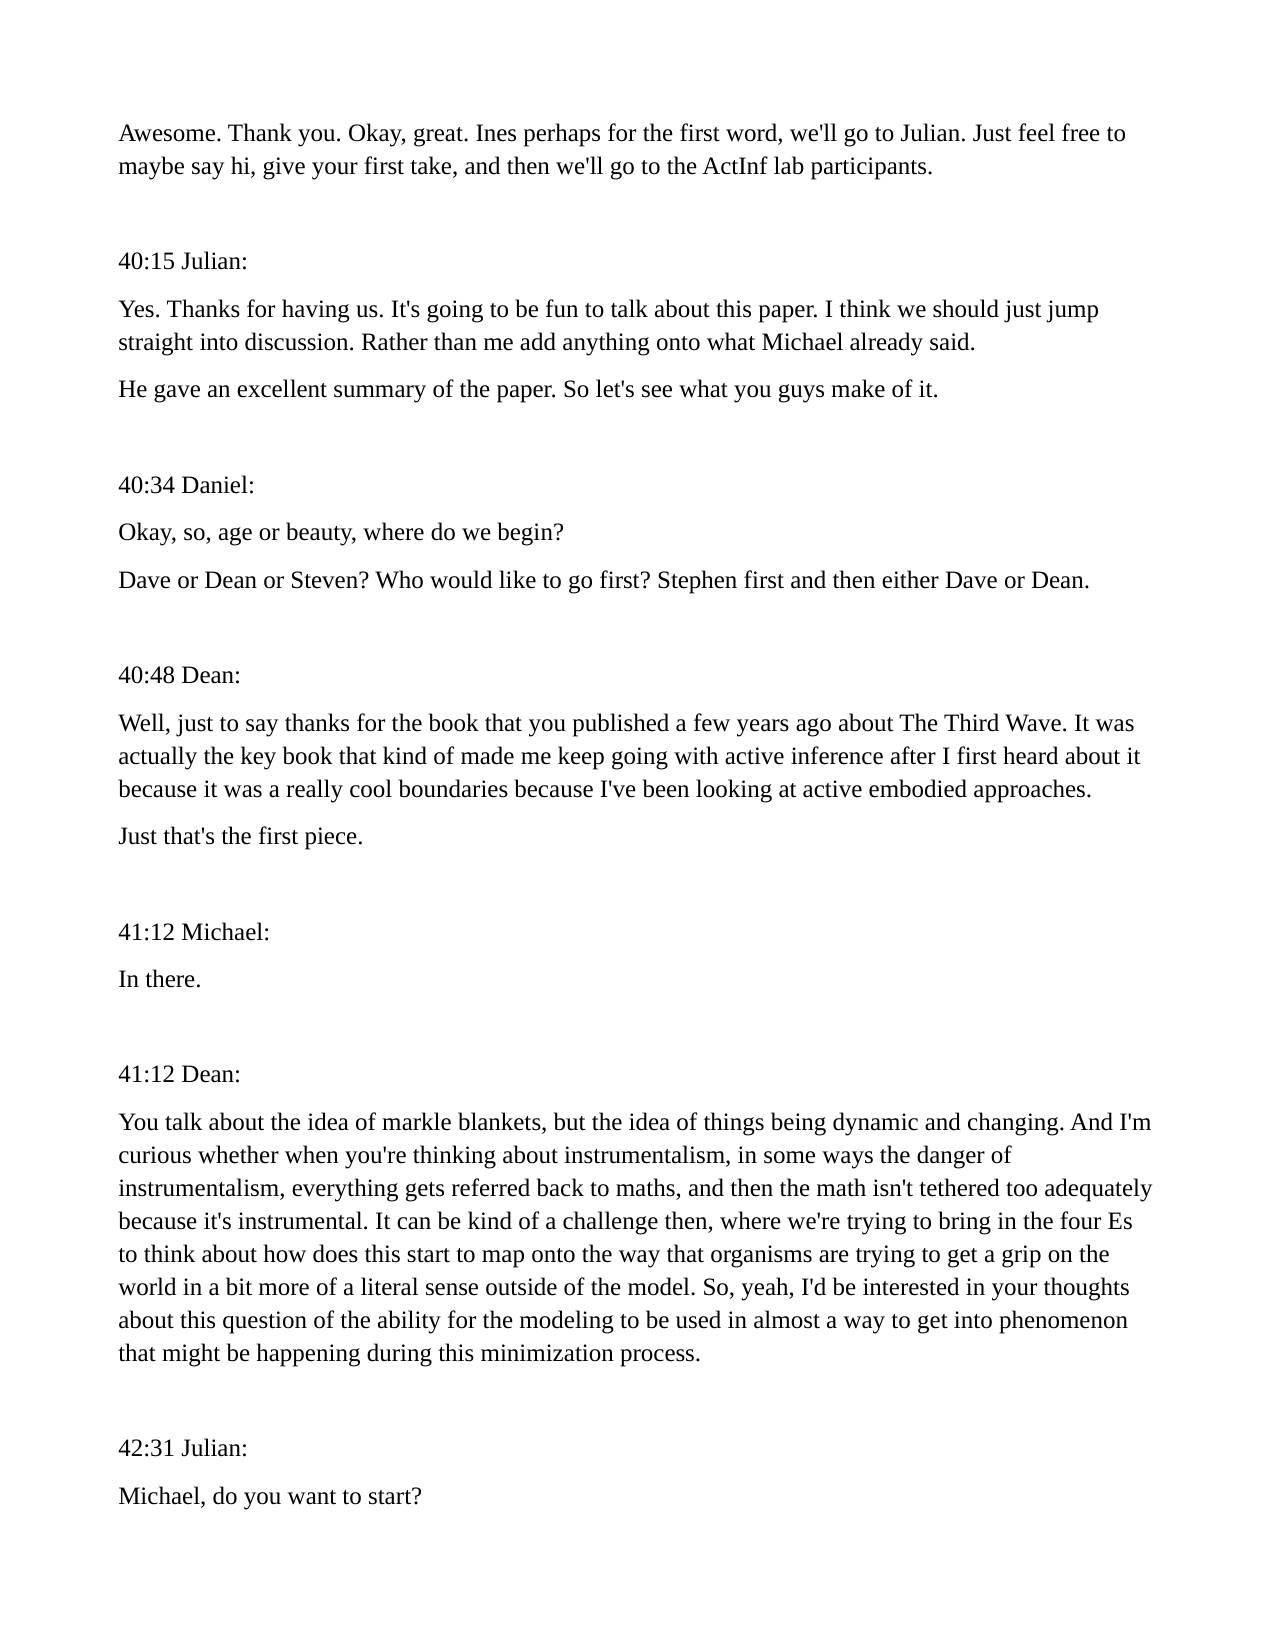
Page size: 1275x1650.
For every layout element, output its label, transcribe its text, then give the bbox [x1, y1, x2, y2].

text 41:12 Dean: [118, 1059, 1157, 1088]
text You talk about the idea of markle blankets, but the idea of things being dynamic and changing. And I'm curious whether when you're thinking about instrumentalism, in some ways the danger of instrumentalism, everything gets referred back to maths, and then the math isn't tethered too adequately because it's instrumental. It can be kind of a challenge then, where we're trying to bring in the four Es to think about how does this start to map onto the way that organisms are trying to get a grip on the world in a bit more of a literal sense outside of the model. So, yeah, I'd be interested in your thoughts about this question of the ability for the modeling to be used in almost a way to get into phenomenon that might be happening during this minimization process. [118, 1107, 1157, 1367]
text Michael, do you want to start? [118, 1481, 1157, 1510]
text 41:12 Michael: [118, 917, 1157, 945]
text 40:34 Daniel: [118, 470, 1157, 498]
text Dave or Dean or Steven? Who would like to go first? Stephen first and then either Dave or Dean. [118, 565, 1157, 594]
text Just that's the first piece. [118, 821, 1157, 850]
text Awesome. Thank you. Okay, great. Ines perhaps for the first word, we'll go to Julian. Just feel free to maybe say hi, give your first take, and then we'll go to the ActInf lab participants. [118, 118, 1157, 180]
text 42:31 Julian: [118, 1433, 1157, 1462]
text 40:48 Dean: [118, 660, 1157, 689]
text Well, just to say thanks for the book that you published a few years ago about The Third Wave. It was actually the key book that kind of made me keep going with active inference after I first heard about it because it was a really cool boundaries because I've been looking at active embodied approaches. [118, 708, 1157, 803]
text Yes. Thanks for having us. It's going to be fun to talk about this paper. I think we should just jump straight into discussion. Rather than me add anything onto what Michael already said. [118, 294, 1157, 356]
text In there. [118, 964, 1157, 993]
text Okay, so, age or beauty, where do we begin? [118, 517, 1157, 546]
text He gave an excellent summary of the paper. So let's see what you guys make of it. [118, 374, 1157, 403]
text 40:15 Julian: [118, 246, 1157, 275]
